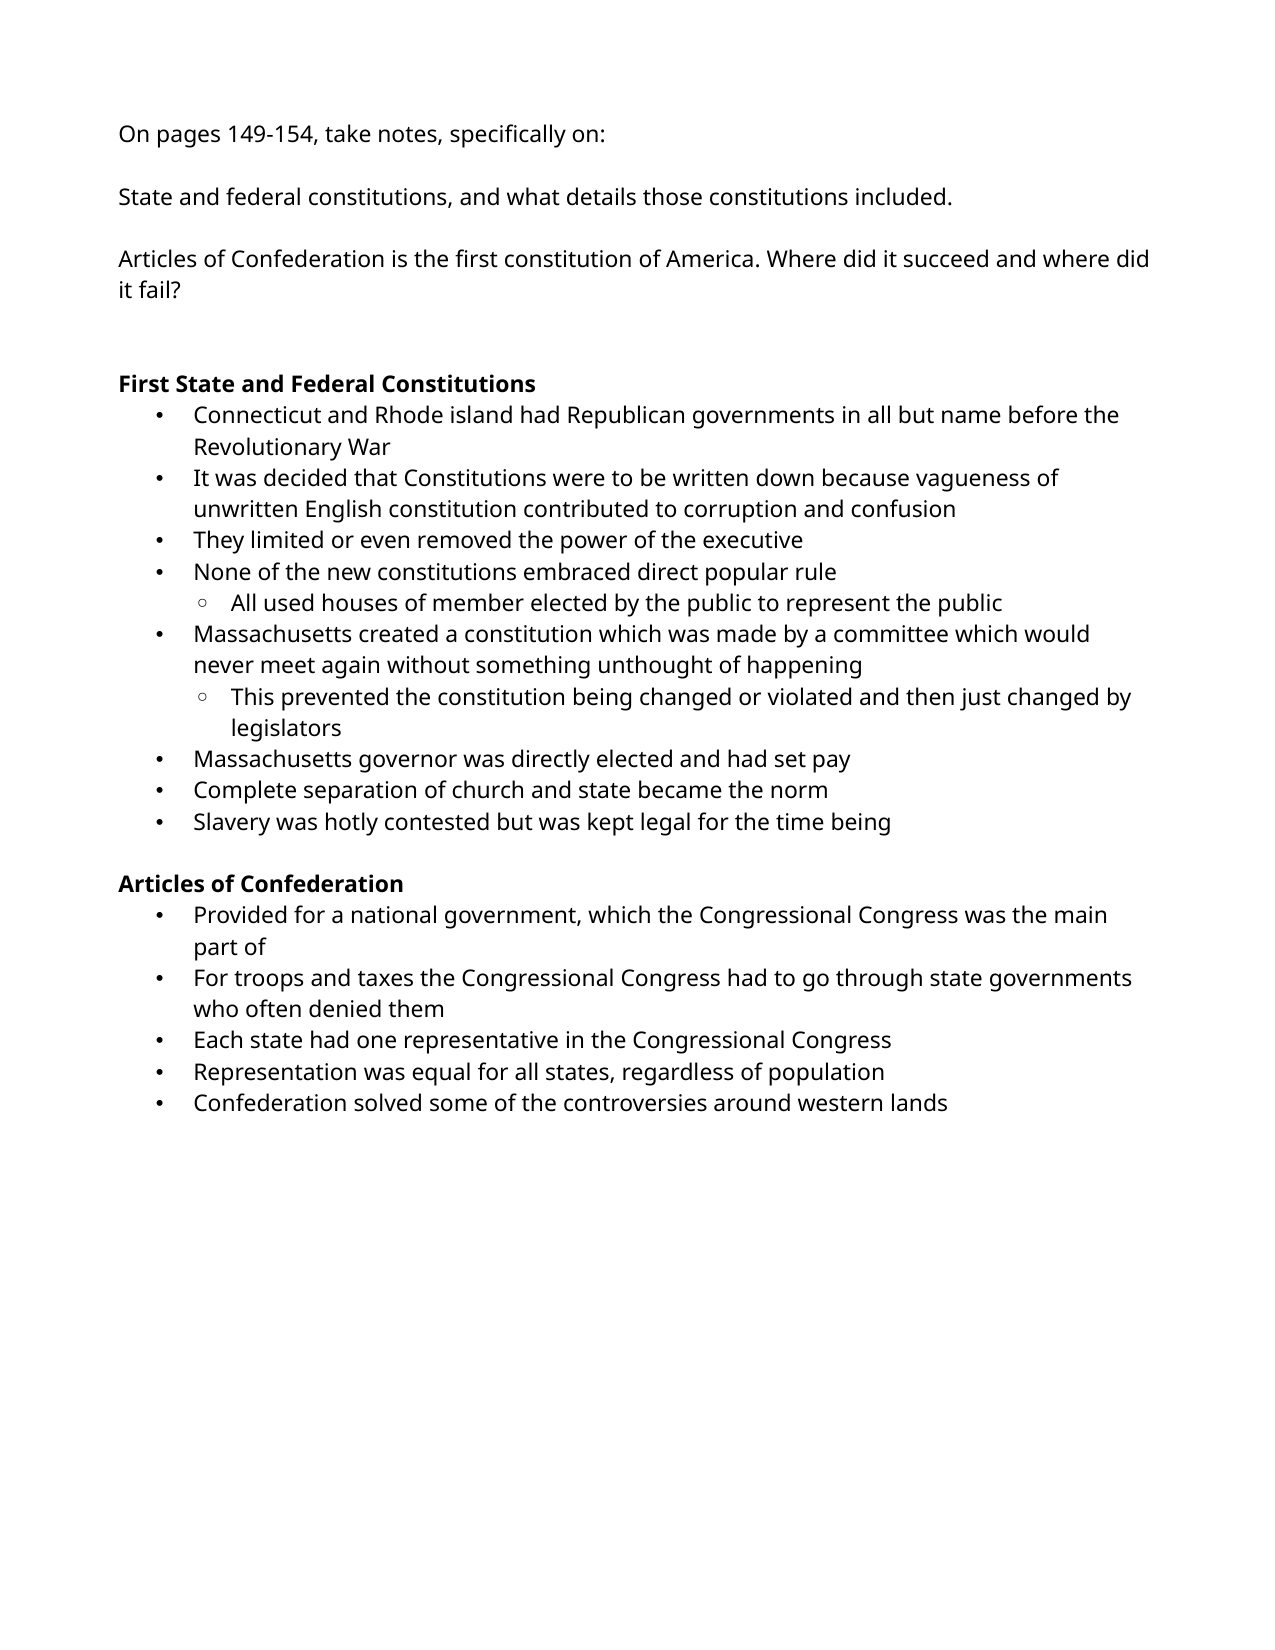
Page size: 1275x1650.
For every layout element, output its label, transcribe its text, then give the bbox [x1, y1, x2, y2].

text Articles of Confederation is the first constitution of America. Where did it succeed and where did it fail? [118, 243, 1157, 306]
list They limited or even removed the power of the executive [156, 524, 1157, 556]
list This prevented the constitution being changed or violated and then just changed by legislators [193, 681, 1157, 743]
list Complete separation of church and state became the norm [156, 774, 1157, 806]
list It was decided that Constitutions were to be written down because vagueness of unwritten English constitution contributed to corruption and confusion [156, 462, 1157, 524]
list None of the new constitutions embraced direct popular rule [156, 556, 1157, 587]
list Each state had one representative in the Congressional Congress [156, 1024, 1157, 1056]
list Provided for a national government, which the Congressional Congress was the main part of [156, 899, 1157, 962]
text State and federal constitutions, and what details those constitutions included. [118, 181, 1157, 212]
text First State and Federal Constitutions [118, 368, 1157, 399]
list Representation was equal for all states, regardless of population [156, 1056, 1157, 1087]
text On pages 149-154, take notes, specifically on: [118, 118, 1157, 149]
list Massachusetts governor was directly elected and had set pay [156, 743, 1157, 774]
list Confederation solved some of the controversies around western lands [156, 1087, 1157, 1118]
list Connecticut and Rhode island had Republican governments in all but name before the Revolutionary War [156, 399, 1157, 462]
list For troops and taxes the Congressional Congress had to go through state governments who often denied them [156, 962, 1157, 1024]
text Articles of Confederation [118, 868, 1157, 899]
list All used houses of member elected by the public to represent the public [193, 587, 1157, 618]
list Slavery was hotly contested but was kept legal for the time being [156, 806, 1157, 837]
list Massachusetts created a constitution which was made by a committee which would never meet again without something unthought of happening [156, 618, 1157, 681]
